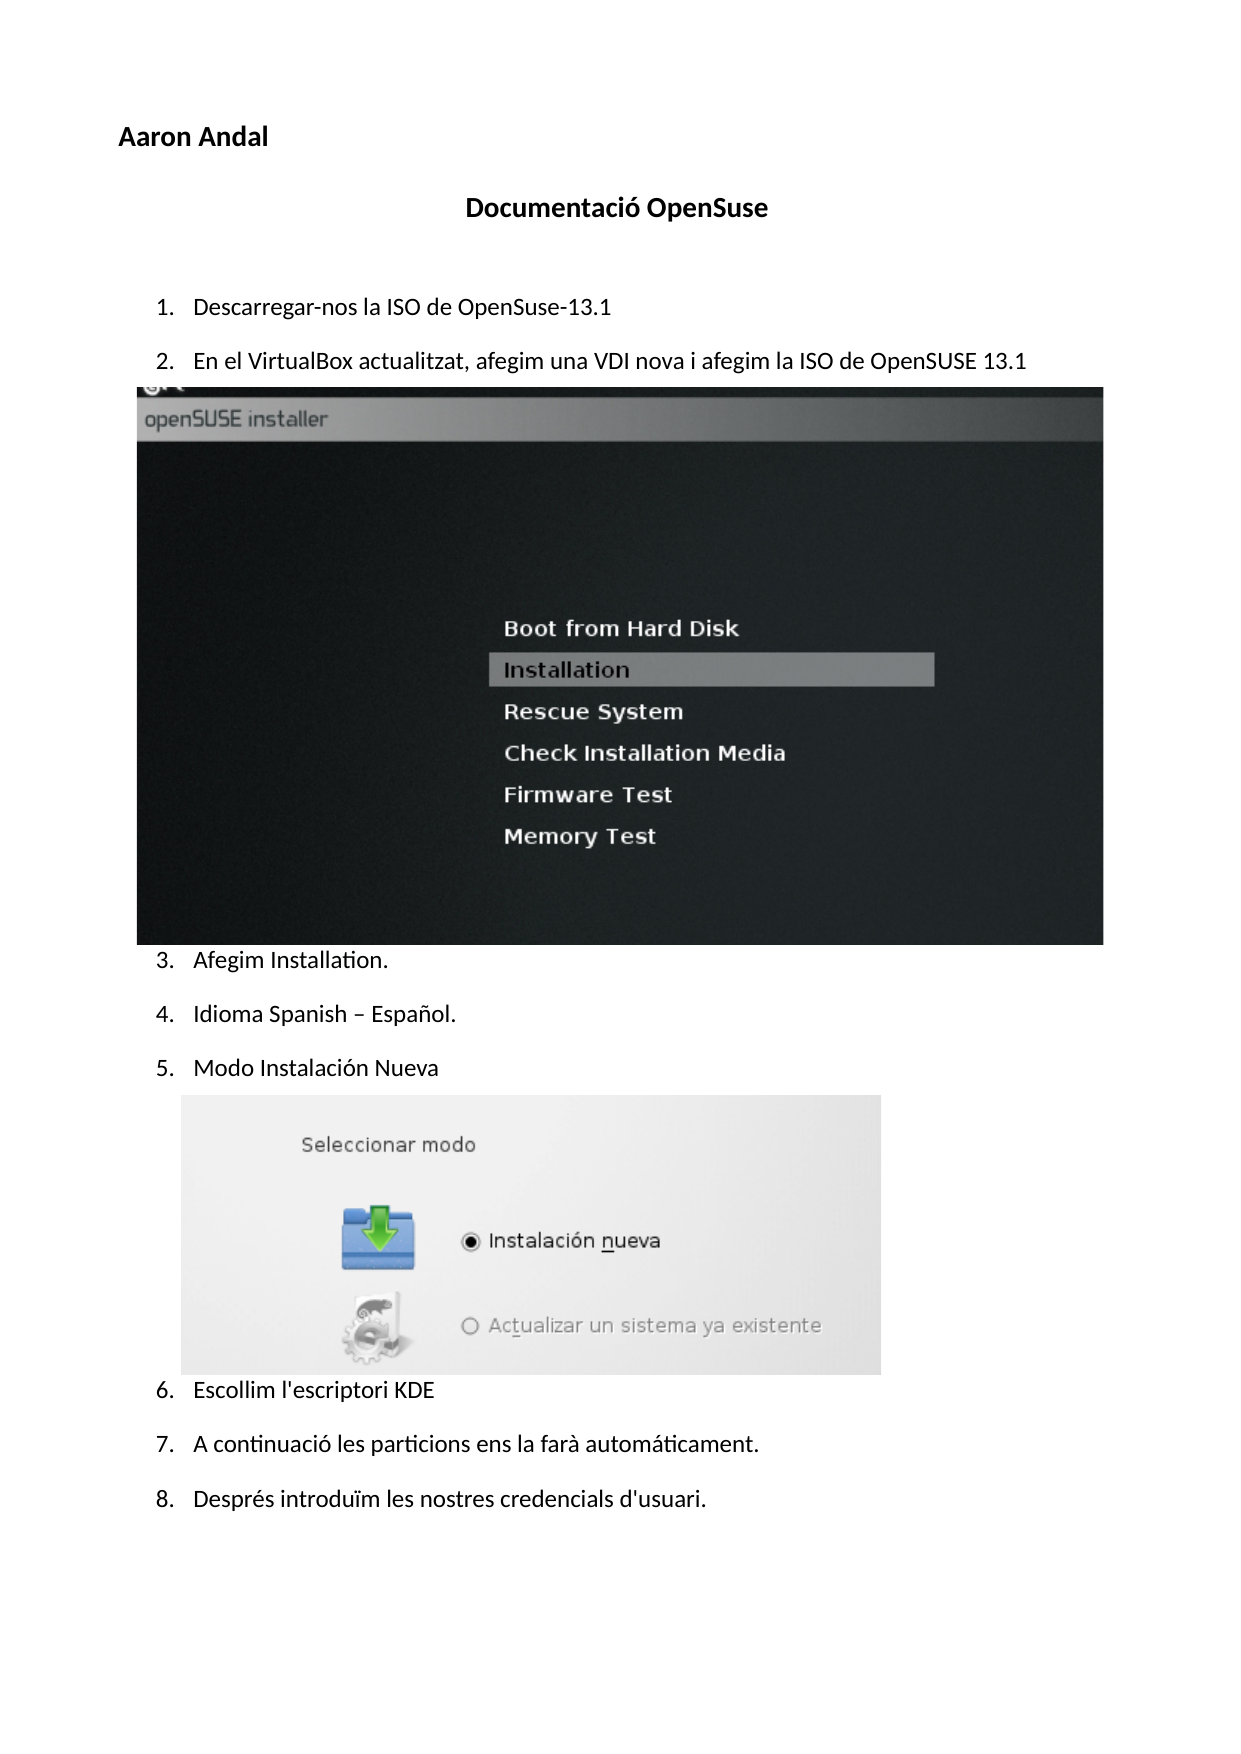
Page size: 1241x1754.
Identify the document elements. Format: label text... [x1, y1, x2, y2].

picture [181, 1095, 882, 1375]
text Documentació OpenSuse [118, 189, 1122, 225]
list A continuació les particions ens la farà automáticament. [156, 1429, 1122, 1459]
list Descarregar-nos la ISO de OpenSuse-13.1 [156, 291, 1122, 321]
list Escollim l'escriptori KDE [156, 1107, 1122, 1405]
list Després introduïm les nostres credencials d'usuari. [156, 1483, 1122, 1513]
list Idioma Spanish – Español. [156, 998, 1122, 1029]
picture [136, 387, 1104, 945]
text Aaron Andal [118, 118, 1122, 154]
list Modo Instalación Nueva [156, 1053, 1122, 1083]
list En el VirtualBox actualitzat, afegim una VDI nova i afegim la ISO de OpenSUSE 13.1 [156, 345, 1122, 375]
list Afegim Installation. [156, 399, 1122, 975]
